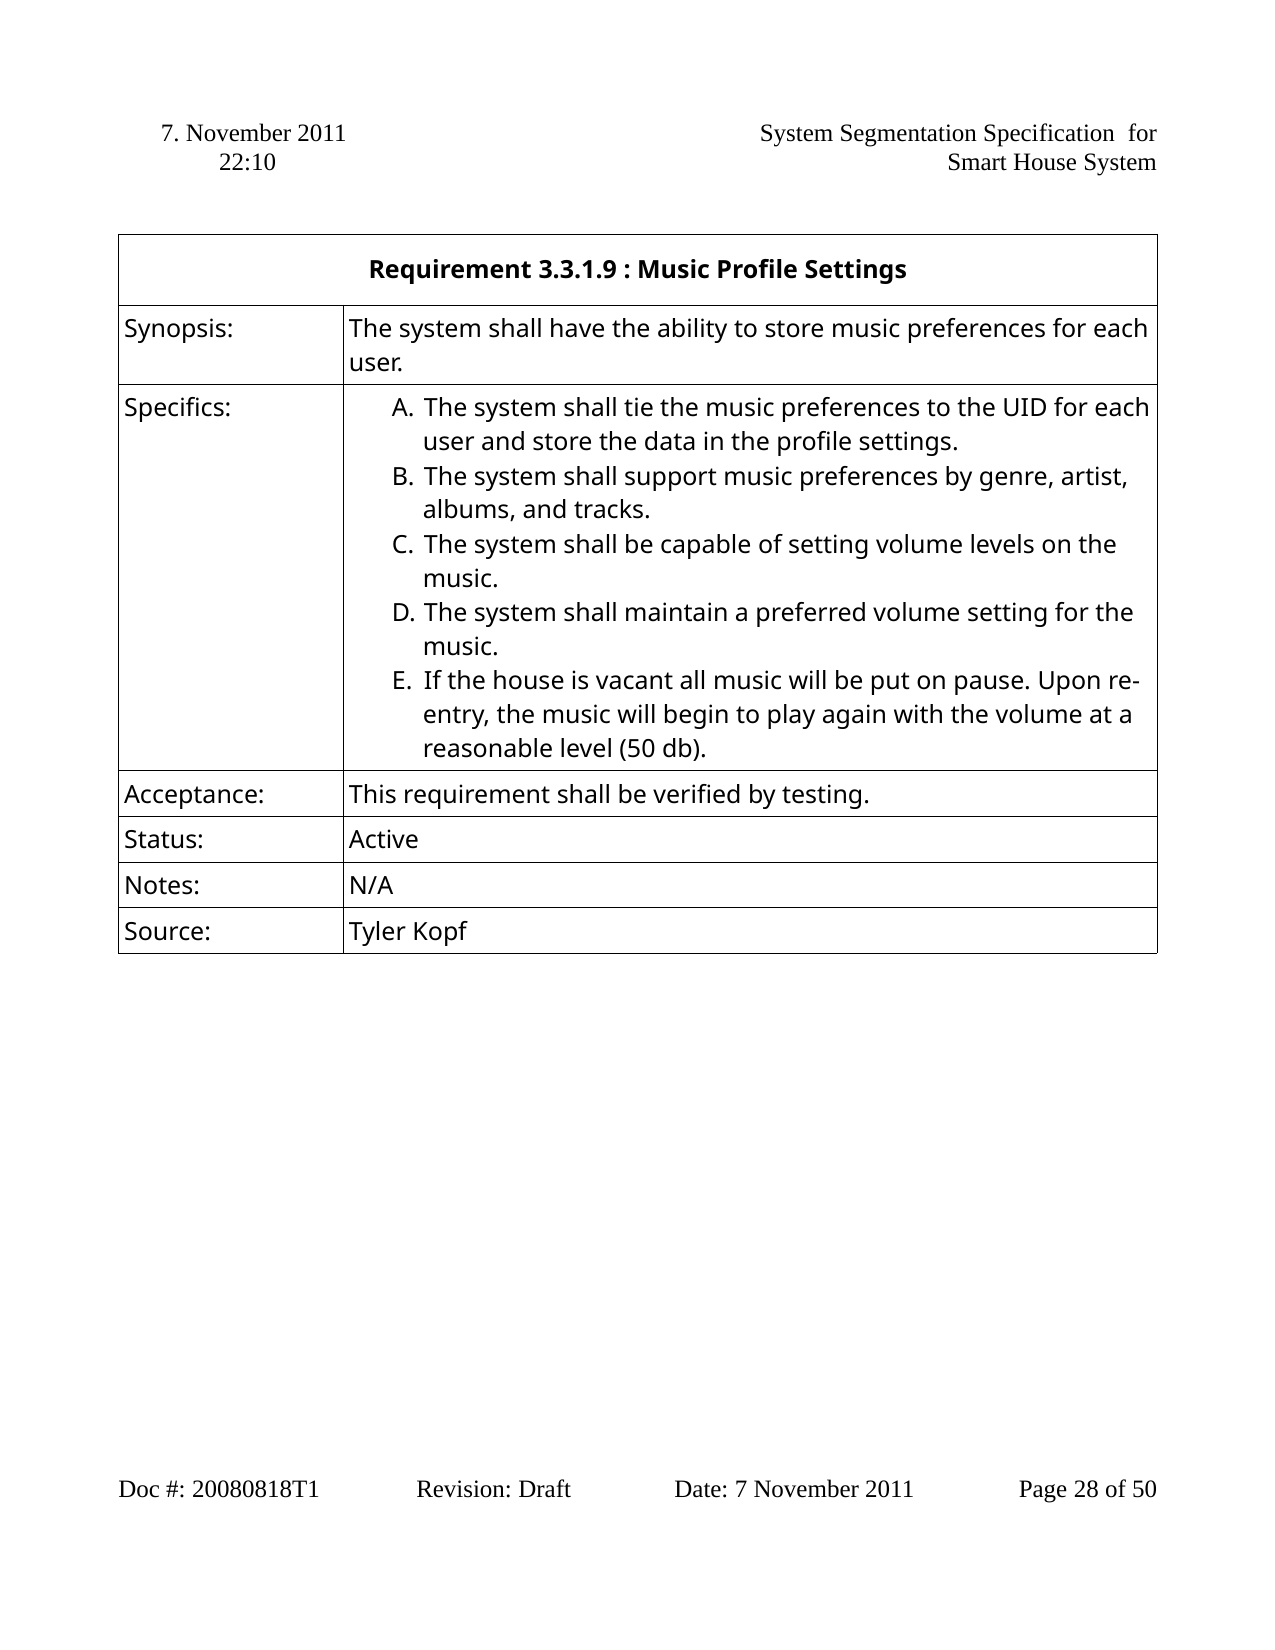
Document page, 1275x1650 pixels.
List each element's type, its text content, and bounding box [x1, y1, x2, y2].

table_cell The system shall have the ability to store music preferences for each user. [344, 306, 1157, 384]
table_cell Notes: [119, 863, 343, 907]
table_cell Tyler Kopf [344, 908, 1157, 953]
table_cell N/A [344, 863, 1157, 907]
table_cell Specifics: [119, 385, 343, 770]
table_header Requirement 3.3.1.9 : Music Profile Settings [119, 235, 1157, 304]
table_cell Active [344, 817, 1157, 862]
table_cell Acceptance: [119, 771, 343, 816]
table_cell Status: [119, 817, 343, 862]
table_cell Source: [119, 908, 343, 953]
table_cell The system shall tie the music preferences to the UID for each user and store the data in the profile settings. The system shall support music preferences by genre, artist, albums, and tracks. The system shall be capable of setting volume levels on the music. The system shall maintain a preferred volume setting for the music. If the house is vacant all music will be put on pause. Upon re-entry, the music will begin to play again with the volume at a reasonable level (50 db). [344, 385, 1157, 770]
table_cell Synopsis: [119, 306, 343, 384]
table_cell This requirement shall be verified by testing. [344, 771, 1157, 816]
